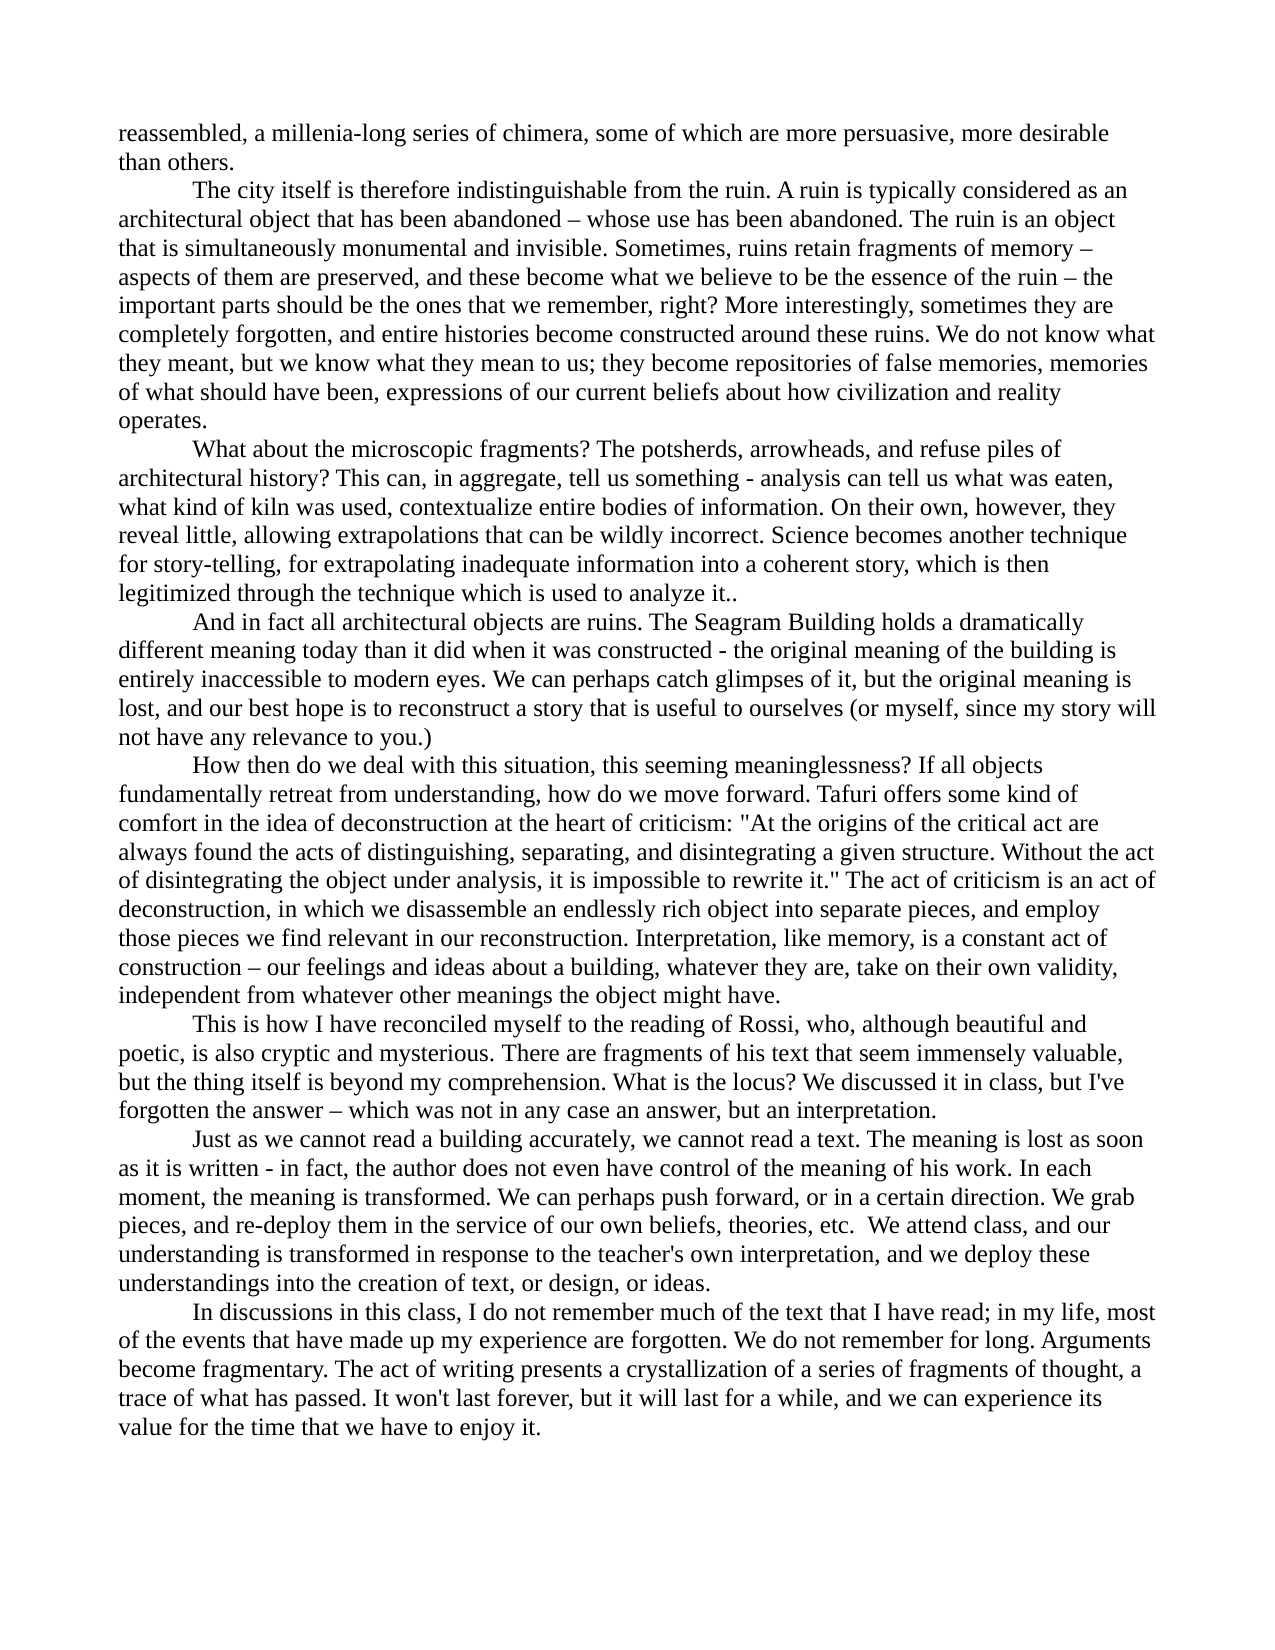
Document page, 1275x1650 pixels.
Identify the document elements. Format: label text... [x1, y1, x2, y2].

text Just as we cannot read a building accurately, we cannot read a text. The meaning is lost as soon as it is written - in fact, the author does not even have control of the meaning of his work. In each moment, the meaning is transformed. We can perhaps push forward, or in a certain direction. We grab pieces, and re-deploy them in the service of our own beliefs, theories, etc. We attend class, and our understanding is transformed in response to the teacher's own interpretation, and we deploy these understandings into the creation of text, or design, or ideas. [118, 1124, 1157, 1297]
text In discussions in this class, I do not remember much of the text that I have read; in my life, most of the events that have made up my experience are forgotten. We do not remember for long. Arguments become fragmentary. The act of writing presents a crystallization of a series of fragments of thought, a trace of what has passed. It won't last forever, but it will last for a while, and we can experience its value for the time that we have to enjoy it. [118, 1297, 1157, 1441]
text What about the microscopic fragments? The potsherds, arrowheads, and refuse piles of architectural history? This can, in aggregate, tell us something - analysis can tell us what was eaten, what kind of kiln was used, contextualize entire bodies of information. On their own, however, they reveal little, allowing extrapolations that can be wildly incorrect. Science becomes another technique for story-telling, for extrapolating inadequate information into a coherent story, which is then legitimized through the technique which is used to analyze it.. [118, 434, 1157, 607]
text reassembled, a millenia-long series of chimera, some of which are more persuasive, more desirable than others. [118, 118, 1157, 176]
text This is how I have reconciled myself to the reading of Rossi, who, although beautiful and poetic, is also cryptic and mysterious. There are fragments of his text that seem immensely valuable, but the thing itself is beyond my comprehension. What is the locus? We discussed it in class, but I've forgotten the answer – which was not in any case an answer, but an interpretation. [118, 1009, 1157, 1124]
text How then do we deal with this situation, this seeming meaninglessness? If all objects fundamentally retreat from understanding, how do we move forward. Tafuri offers some kind of comfort in the idea of deconstruction at the heart of criticism: "At the origins of the critical act are always found the acts of distinguishing, separating, and disintegrating a given structure. Without the act of disintegrating the object under analysis, it is impossible to rewrite it." The act of criticism is an act of deconstruction, in which we disassemble an endlessly rich object into separate pieces, and employ those pieces we find relevant in our reconstruction. Interpretation, like memory, is a constant act of construction – our feelings and ideas about a building, whatever they are, take on their own validity, independent from whatever other meanings the object might have. [118, 751, 1157, 1009]
text The city itself is therefore indistinguishable from the ruin. A ruin is typically considered as an architectural object that has been abandoned – whose use has been abandoned. The ruin is an object that is simultaneously monumental and invisible. Sometimes, ruins retain fragments of memory – aspects of them are preserved, and these become what we believe to be the essence of the ruin – the important parts should be the ones that we remember, right? More interestingly, sometimes they are completely forgotten, and entire histories become constructed around these ruins. We do not know what they meant, but we know what they mean to us; they become repositories of false memories, memories of what should have been, expressions of our current beliefs about how civilization and reality operates. [118, 176, 1157, 434]
text And in fact all architectural objects are ruins. The Seagram Building holds a dramatically different meaning today than it did when it was constructed - the original meaning of the building is entirely inaccessible to modern eyes. We can perhaps catch glimpses of it, but the original meaning is lost, and our best hope is to reconstruct a story that is useful to ourselves (or myself, since my story will not have any relevance to you.) [118, 607, 1157, 751]
